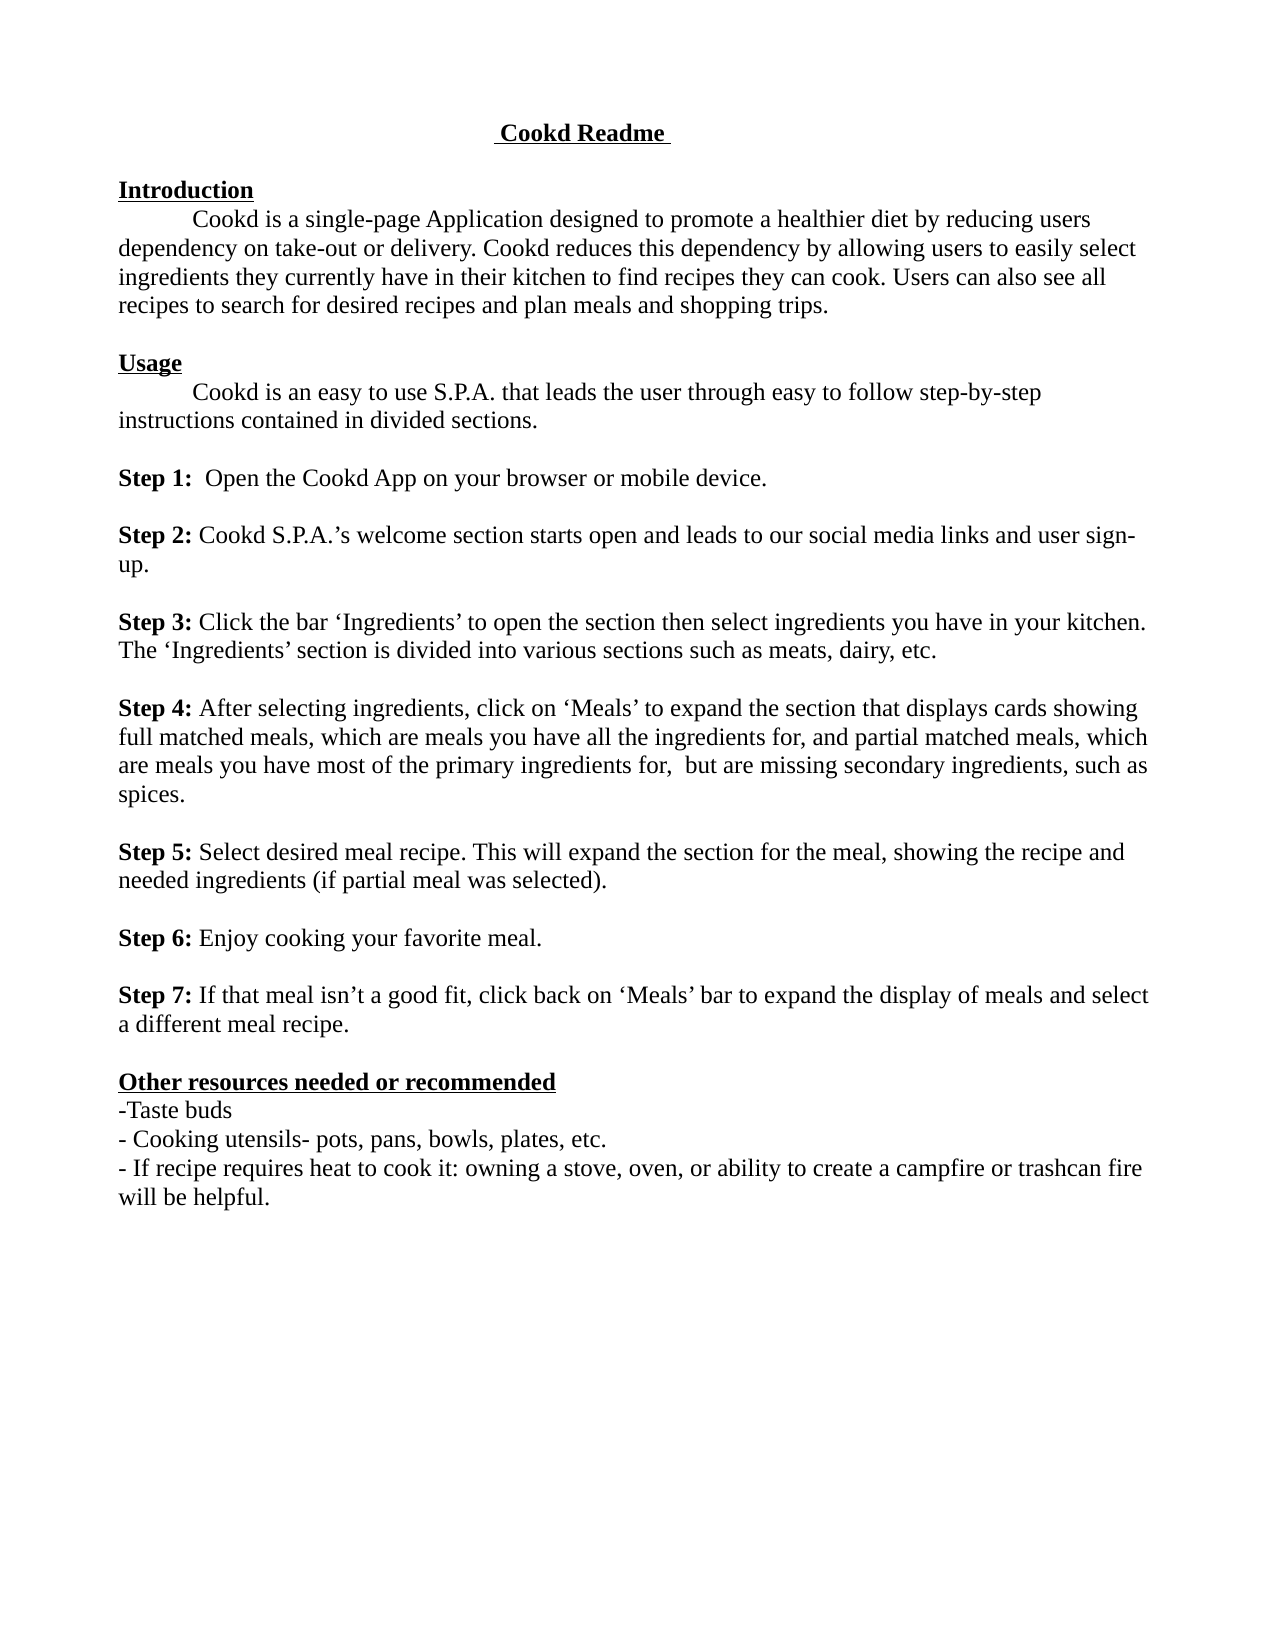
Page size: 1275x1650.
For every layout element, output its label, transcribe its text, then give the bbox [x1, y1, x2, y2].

text - If recipe requires heat to cook it: owning a stove, oven, or ability to create a campfire or trashcan fire will be helpful. [118, 1153, 1157, 1211]
text Usage [118, 348, 1157, 377]
text Cookd is a single-page Application designed to promote a healthier diet by reducing users dependency on take-out or delivery. Cookd reduces this dependency by allowing users to easily select ingredients they currently have in their kitchen to find recipes they can cook. Users can also see all recipes to search for desired recipes and plan meals and shopping trips. [118, 204, 1157, 319]
text Step 6: Enjoy cooking your favorite meal. [118, 923, 1157, 952]
text Step 1: Open the Cookd App on your browser or mobile device. [118, 463, 1157, 492]
text Step 7: If that meal isn’t a good fit, click back on ‘Meals’ bar to expand the display of meals and select a different meal recipe. [118, 981, 1157, 1038]
text Step 3: Click the bar ‘Ingredients’ to open the section then select ingredients you have in your kitchen. The ‘Ingredients’ section is divided into various sections such as meats, dairy, etc. [118, 607, 1157, 664]
text Step 4: After selecting ingredients, click on ‘Meals’ to expand the section that displays cards showing full matched meals, which are meals you have all the ingredients for, and partial matched meals, which are meals you have most of the primary ingredients for, but are missing secondary ingredients, such as spices. [118, 693, 1157, 808]
text - Cooking utensils- pots, pans, bowls, plates, etc. [118, 1124, 1157, 1153]
text Step 5: Select desired meal recipe. This will expand the section for the meal, showing the recipe and needed ingredients (if partial meal was selected). [118, 837, 1157, 894]
text Cookd Readme [118, 118, 1157, 147]
text Other resources needed or recommended [118, 1067, 1157, 1096]
text Step 2: Cookd S.P.A.’s welcome section starts open and leads to our social media links and user sign-up. [118, 521, 1157, 578]
text Cookd is an easy to use S.P.A. that leads the user through easy to follow step-by-step instructions contained in divided sections. [118, 377, 1157, 434]
text -Taste buds [118, 1096, 1157, 1124]
text Introduction [118, 176, 1157, 204]
